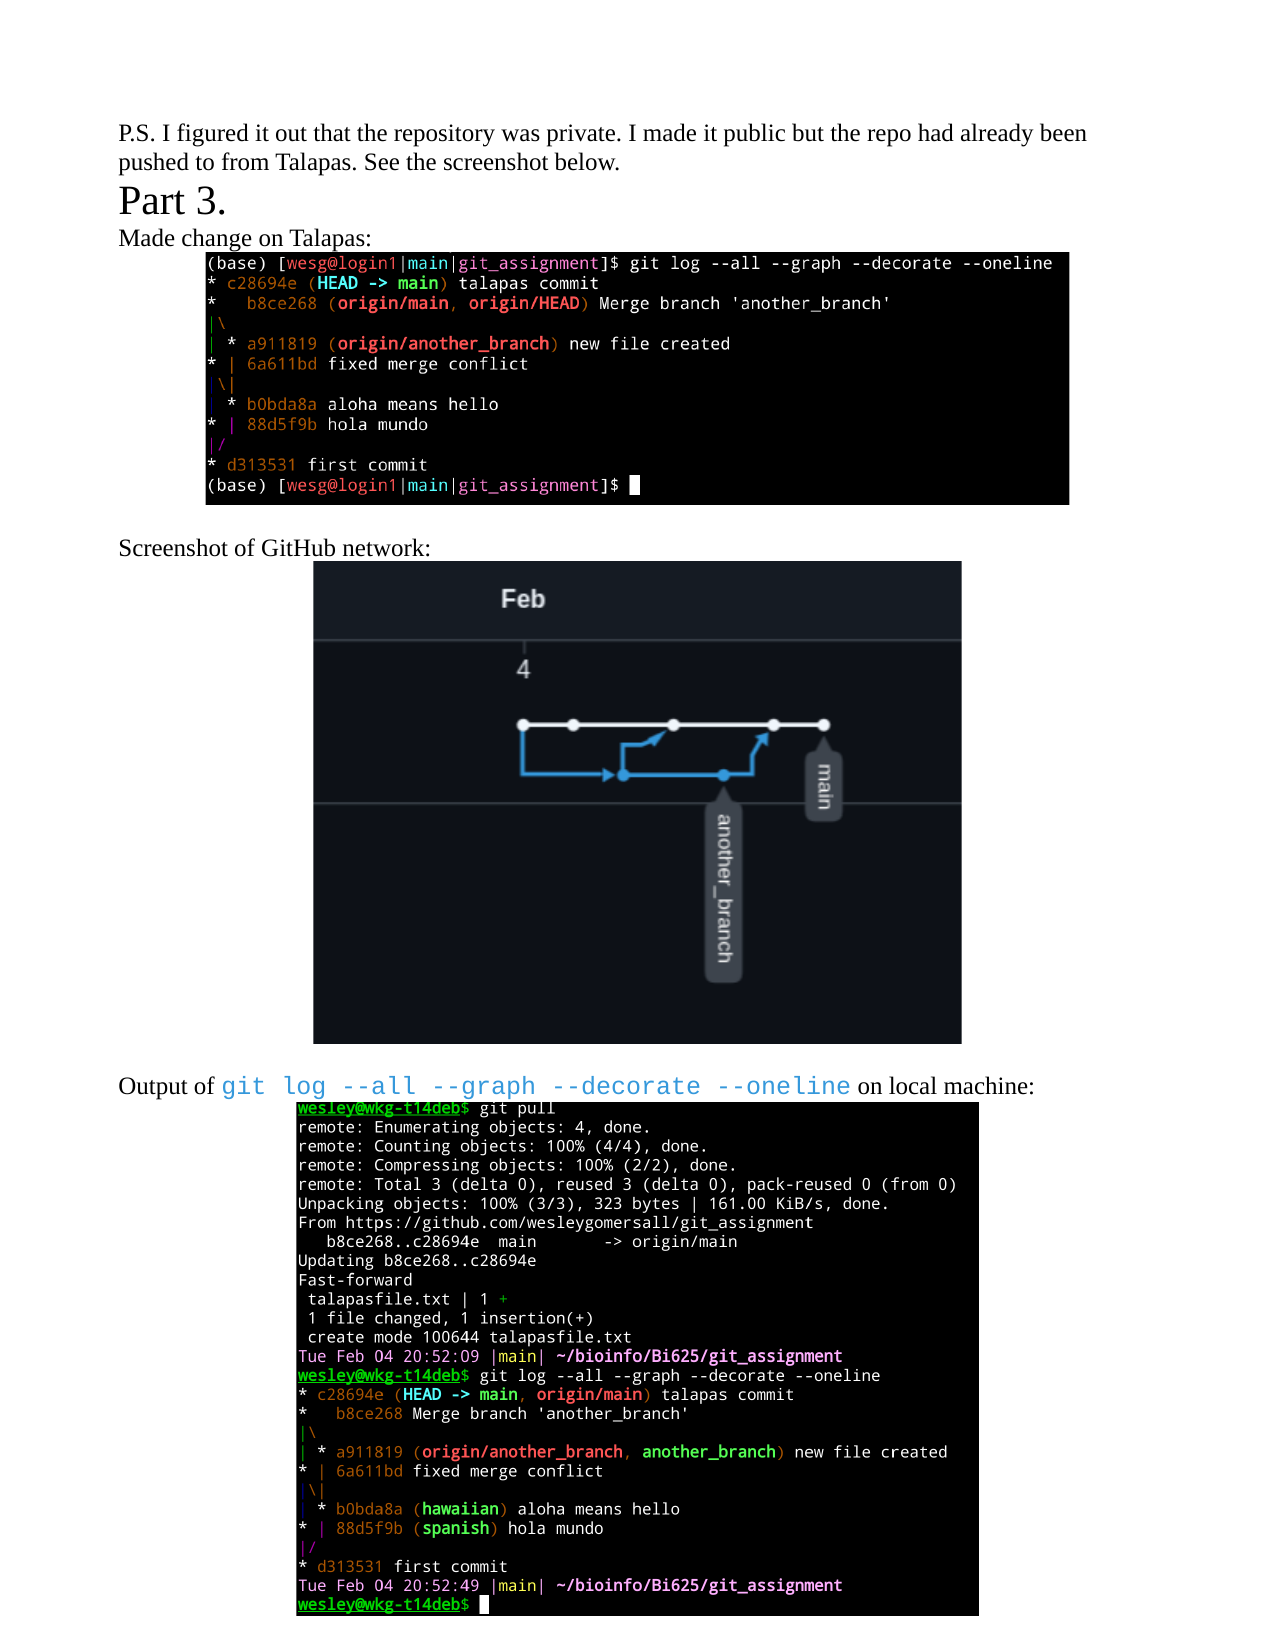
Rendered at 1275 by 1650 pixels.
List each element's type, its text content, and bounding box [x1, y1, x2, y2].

text P.S. I figured it out that the repository was private. I made it public but the repo had already been pushed to from Talapas. See the screenshot below. [118, 118, 1157, 176]
picture [313, 561, 962, 1044]
text Output of git log --all --graph --decorate --oneline on local machine: [118, 1071, 1157, 1102]
text Made change on Talapas: [118, 223, 1157, 252]
text Screenshot of GitHub network: [118, 533, 1157, 562]
picture [205, 252, 1070, 505]
picture [296, 1102, 979, 1616]
text Part 3. [118, 176, 1157, 223]
